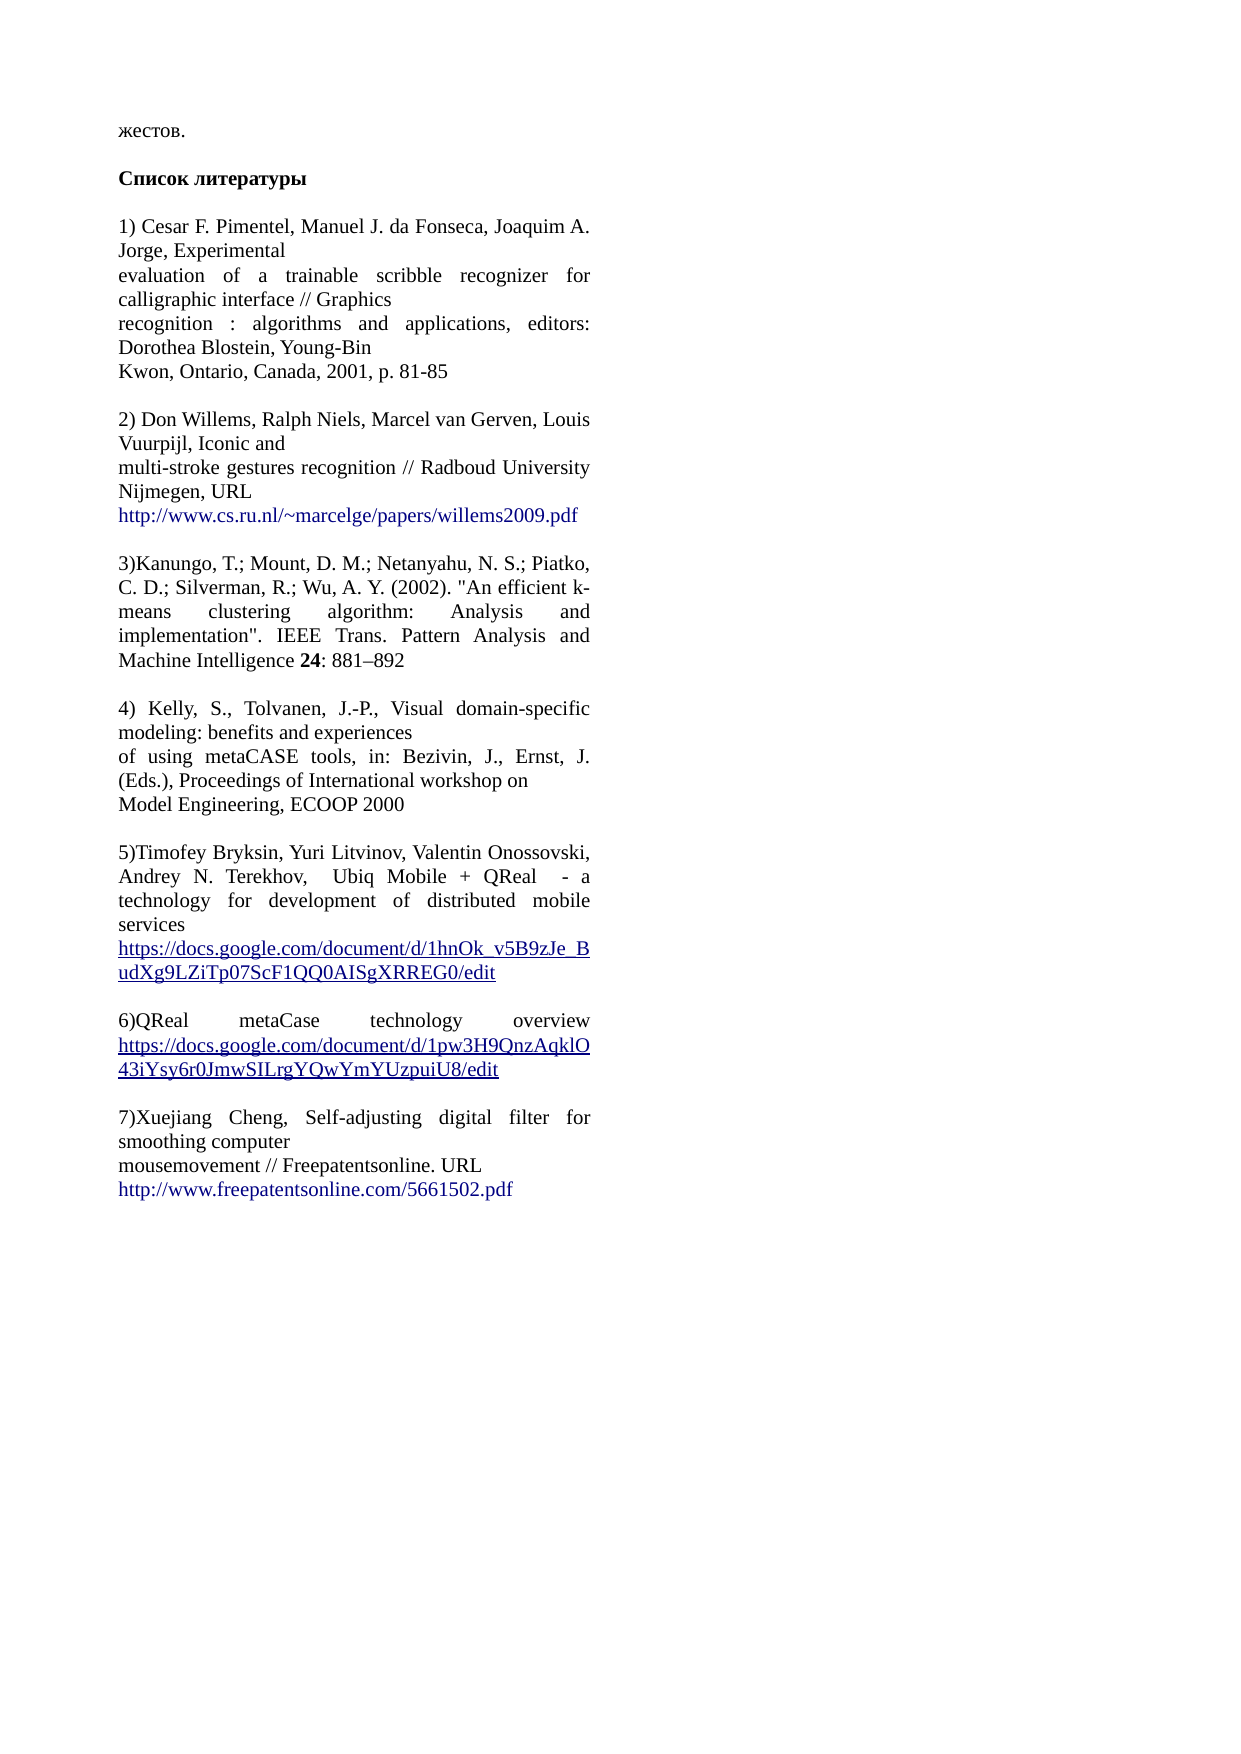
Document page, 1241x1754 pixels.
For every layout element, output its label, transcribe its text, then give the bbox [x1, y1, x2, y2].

text http://www.freepatentsonline.com/5661502.pdf [118, 1177, 591, 1201]
text recognition : algorithms and applications, editors: Dorothea Blostein, Young-Bin [118, 311, 591, 359]
text жестов. [118, 118, 591, 142]
text mousemovement // Freepatentsonline. URL [118, 1153, 591, 1177]
text 2) Don Willems, Ralph Niels, Marcel van Gerven, Louis Vuurpijl, Iconic and [118, 407, 591, 455]
text Kwon, Ontario, Canada, 2001, p. 81-85 [118, 359, 591, 383]
text evaluation of a trainable scribble recognizer for calligraphic interface // Graphics [118, 262, 591, 311]
text http://www.cs.ru.nl/~marcelge/papers/willems2009.pdf [118, 503, 591, 527]
text 5)Timofey Bryksin, Yuri Litvinov, Valentin Onossovski, Andrey N. Terekhov, Ubiq Mobile + QReal - a technology for development of distributed mobile services https://docs.google.com/document/d/1hnOk_v5B9zJe_BudXg9LZiTp07ScF1QQ0AISgXRREG0/edit [118, 840, 591, 984]
text Список литературы [118, 166, 591, 190]
text of using metaCASE tools, in: Bezivin, J., Ernst, J. (Eds.), Proceedings of International workshop on [118, 744, 591, 792]
text Model Engineering, ECOOP 2000 [118, 792, 591, 816]
text 1) Cesar F. Pimentel, Manuel J. da Fonseca, Joaquim A. Jorge, Experimental [118, 214, 591, 262]
text multi-stroke gestures recognition // Radboud University Nijmegen, URL [118, 455, 591, 503]
text 6)QReal metaCase technology overview https://docs.google.com/document/d/1pw3H9QnzAqklO43iYsy6r0JmwSILrgYQwYmYUzpuiU8/edit [118, 1008, 591, 1081]
text 4) Kelly, S., Tolvanen, J.-P., Visual domain-specific modeling: benefits and experiences [118, 696, 591, 744]
text 3)Kanungo, T.; Mount, D. M.; Netanyahu, N. S.; Piatko, C. D.; Silverman, R.; Wu, A. Y. (2002). "An efficient k-means clustering algorithm: Analysis and implementation". IEEE Trans. Pattern Analysis and Machine Intelligence 24: 881–892 [118, 551, 591, 672]
text 7)Xuejiang Cheng, Self-adjusting digital filter for smoothing computer [118, 1105, 591, 1153]
